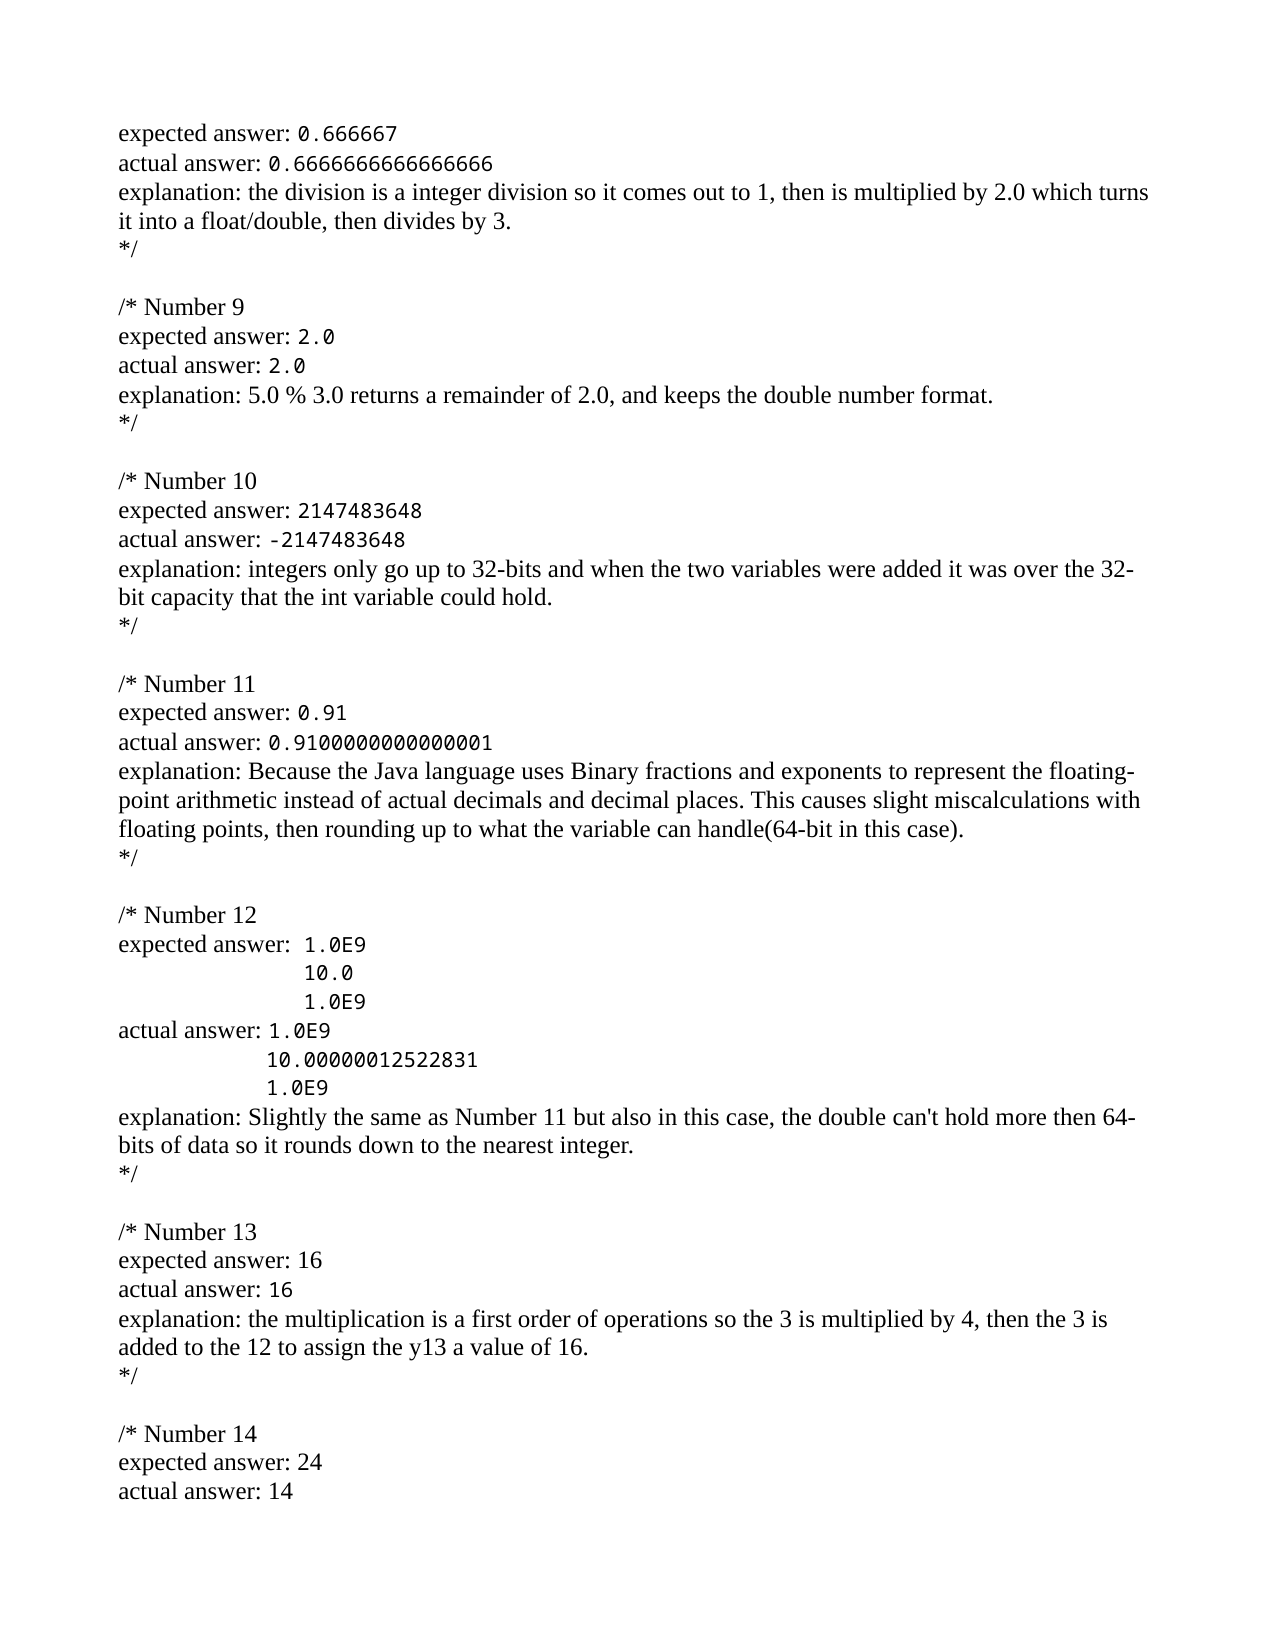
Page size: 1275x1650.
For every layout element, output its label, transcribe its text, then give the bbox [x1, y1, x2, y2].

text expected answer: 2.0 [118, 321, 1157, 350]
text expected answer: 1.0E9 [118, 929, 1157, 958]
text /* Number 12 [118, 900, 1157, 929]
text actual answer: 14 [118, 1476, 1157, 1505]
text 10.0 [118, 958, 1157, 987]
text expected answer: 16 [118, 1245, 1157, 1274]
text actual answer: 16 [118, 1274, 1157, 1304]
text */ [118, 408, 1157, 437]
text actual answer: -2147483648 [118, 524, 1157, 554]
text 10.00000012522831 [118, 1045, 1157, 1073]
text */ [118, 843, 1157, 871]
text 1.0E9 [118, 987, 1157, 1015]
text actual answer: 0.6666666666666666 [118, 148, 1157, 177]
text explanation: 5.0 % 3.0 returns a remainder of 2.0, and keeps the double number format. [118, 380, 1157, 408]
text */ [118, 1159, 1157, 1188]
text actual answer: 2.0 [118, 350, 1157, 380]
text explanation: the division is a integer division so it comes out to 1, then is multiplied by 2.0 which turns it into a float/double, then divides by 3. [118, 177, 1157, 234]
text /* Number 11 [118, 669, 1157, 697]
text actual answer: 0.9100000000000001 [118, 727, 1157, 756]
text /* Number 13 [118, 1217, 1157, 1245]
text expected answer: 2147483648 [118, 495, 1157, 524]
text */ [118, 1361, 1157, 1390]
text expected answer: 0.91 [118, 697, 1157, 727]
text /* Number 14 [118, 1419, 1157, 1447]
text actual answer: 1.0E9 [118, 1015, 1157, 1045]
text 1.0E9 [118, 1073, 1157, 1102]
text /* Number 9 [118, 292, 1157, 321]
text explanation: Slightly the same as Number 11 but also in this case, the double can't hold more then 64-bits of data so it rounds down to the nearest integer. [118, 1102, 1157, 1159]
text explanation: the multiplication is a first order of operations so the 3 is multiplied by 4, then the 3 is added to the 12 to assign the y13 a value of 16. [118, 1304, 1157, 1361]
text */ [118, 611, 1157, 640]
text */ [118, 234, 1157, 263]
text /* Number 10 [118, 466, 1157, 495]
text expected answer: 24 [118, 1447, 1157, 1476]
text expected answer: 0.666667 [118, 118, 1157, 148]
text explanation: integers only go up to 32-bits and when the two variables were added it was over the 32- bit capacity that the int variable could hold. [118, 554, 1157, 611]
text explanation: Because the Java language uses Binary fractions and exponents to represent the floating-point arithmetic instead of actual decimals and decimal places. This causes slight miscalculations with floating points, then rounding up to what the variable can handle(64-bit in this case). [118, 756, 1157, 843]
